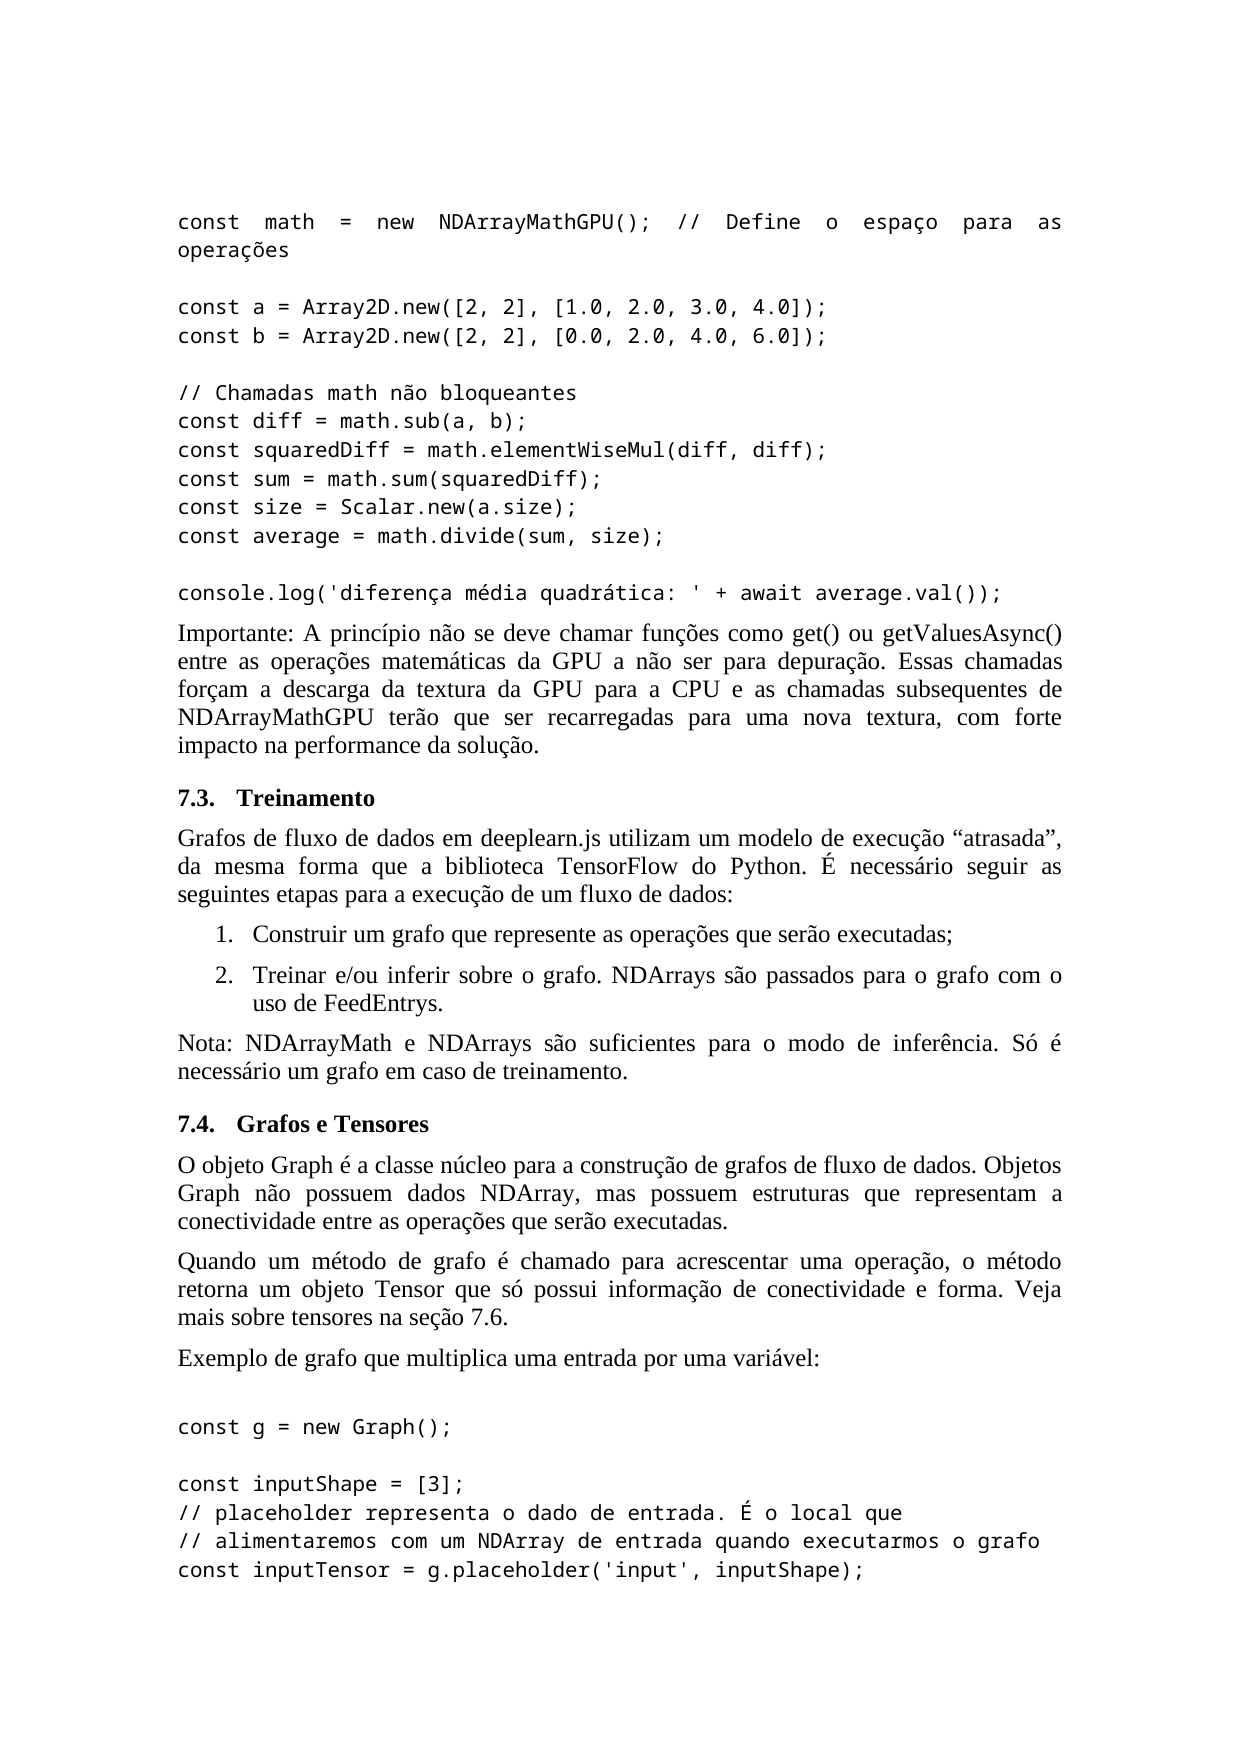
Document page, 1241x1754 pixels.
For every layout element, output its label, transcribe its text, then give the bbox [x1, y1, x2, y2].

text Nota: NDArrayMath e NDArrays são suficientes para o modo de inferência. Só é necessário um grafo em caso de treinamento. [177, 1029, 1063, 1085]
text Quando um método de grafo é chamado para acrescentar uma operação, o método retorna um objeto Tensor que só possui informação de conectividade e forma. Veja mais sobre tensores na seção 7.6. [177, 1247, 1063, 1331]
text const sum = math.sum(squaredDiff); [177, 463, 1063, 492]
list Treinar e/ou inferir sobre o grafo. NDArrays são passados para o grafo com o uso de FeedEntrys. [215, 961, 1063, 1017]
text // placeholder representa o dado de entrada. É o local que [177, 1497, 1063, 1526]
text const squaredDiff = math.elementWiseMul(diff, diff); [177, 435, 1063, 463]
text console.log('diferença média quadrática: ' + await average.val()); [177, 578, 1063, 606]
title Treinamento [177, 783, 1063, 812]
text const size = Scalar.new(a.size); [177, 492, 1063, 521]
text // alimentaremos com um NDArray de entrada quando executarmos o grafo [177, 1526, 1063, 1554]
text const a = Array2D.new([2, 2], [1.0, 2.0, 3.0, 4.0]); [177, 292, 1063, 321]
text const inputShape = [3]; [177, 1469, 1063, 1497]
title Grafos e Tensores [177, 1110, 1063, 1138]
text const diff = math.sub(a, b); [177, 406, 1063, 435]
text const inputTensor = g.placeholder('input', inputShape); [177, 1554, 1063, 1583]
list Construir um grafo que represente as operações que serão executadas; [215, 920, 1063, 948]
text // Chamadas math não bloqueantes [177, 378, 1063, 406]
text const average = math.divide(sum, size); [177, 521, 1063, 549]
text const b = Array2D.new([2, 2], [0.0, 2.0, 4.0, 6.0]); [177, 321, 1063, 349]
text Importante: A princípio não se deve chamar funções como get() ou getValuesAsync() entre as operações matemáticas da GPU a não ser para depuração. Essas chamadas forçam a descarga da textura da GPU para a CPU e as chamadas subsequentes de NDArrayMathGPU terão que ser recarregadas para uma nova textura, com forte impacto na performance da solução. [177, 619, 1063, 759]
text const math = new NDArrayMathGPU(); // Define o espaço para as operações [177, 207, 1063, 264]
text const g = new Graph(); [177, 1412, 1063, 1440]
text O objeto Graph é a classe núcleo para a construção de grafos de fluxo de dados. Objetos Graph não possuem dados NDArray, mas possuem estruturas que representam a conectividade entre as operações que serão executadas. [177, 1151, 1063, 1234]
text Exemplo de grafo que multiplica uma entrada por uma variável: [177, 1343, 1063, 1371]
text Grafos de fluxo de dados em deeplearn.js utilizam um modelo de execução “atrasada”, da mesma forma que a biblioteca TensorFlow do Python. É necessário seguir as seguintes etapas para a execução de um fluxo de dados: [177, 824, 1063, 908]
